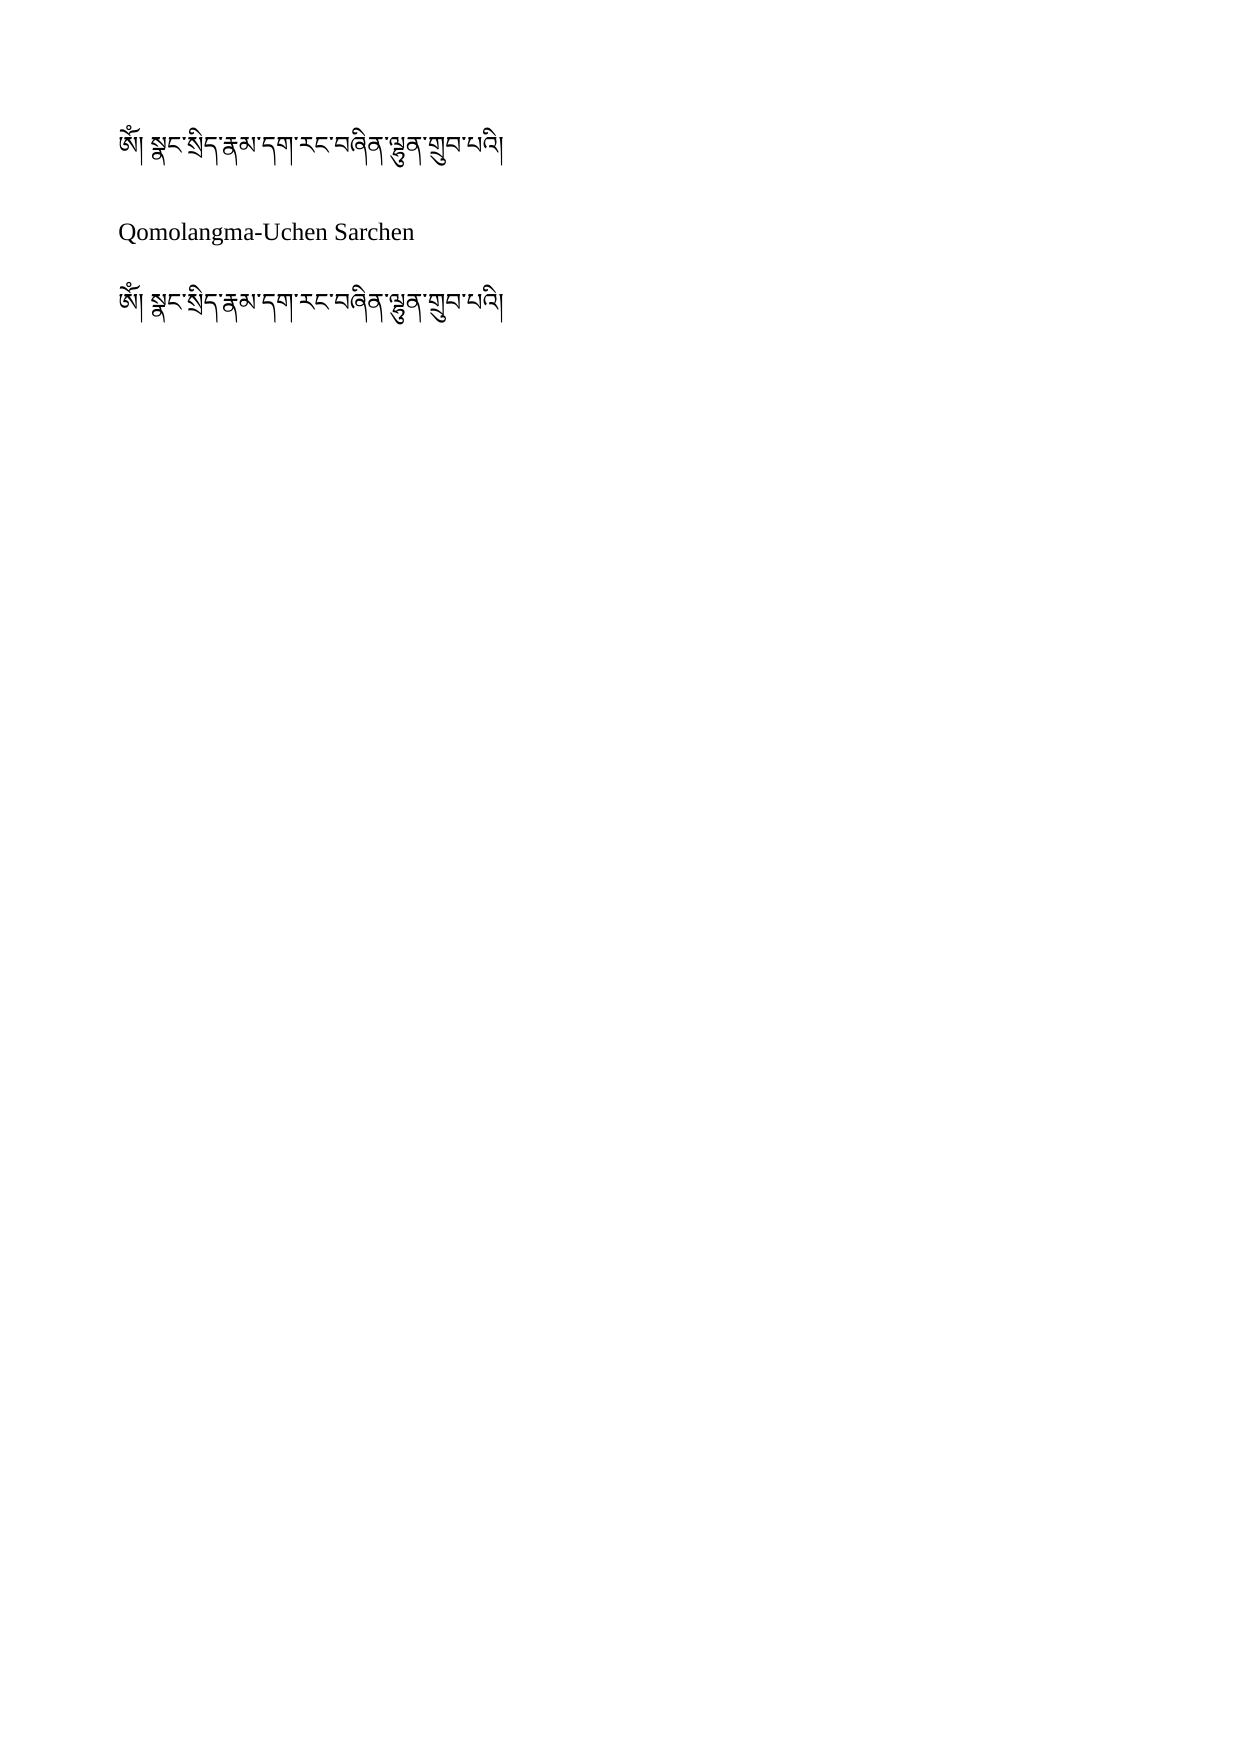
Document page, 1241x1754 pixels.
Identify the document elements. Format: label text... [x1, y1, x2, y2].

text ཨོཾ། སྣང་སྲིད་རྣམ་དག་རང་བཞིན་ལྷུན་གྲུབ་པའི། [118, 275, 1122, 345]
text ཨོཾ། སྣང་སྲིད་རྣམ་དག་རང་བཞིན་ལྷུན་གྲུབ་པའི། [118, 118, 1122, 188]
text Qomolangma-Uchen Sarchen [118, 217, 1122, 246]
